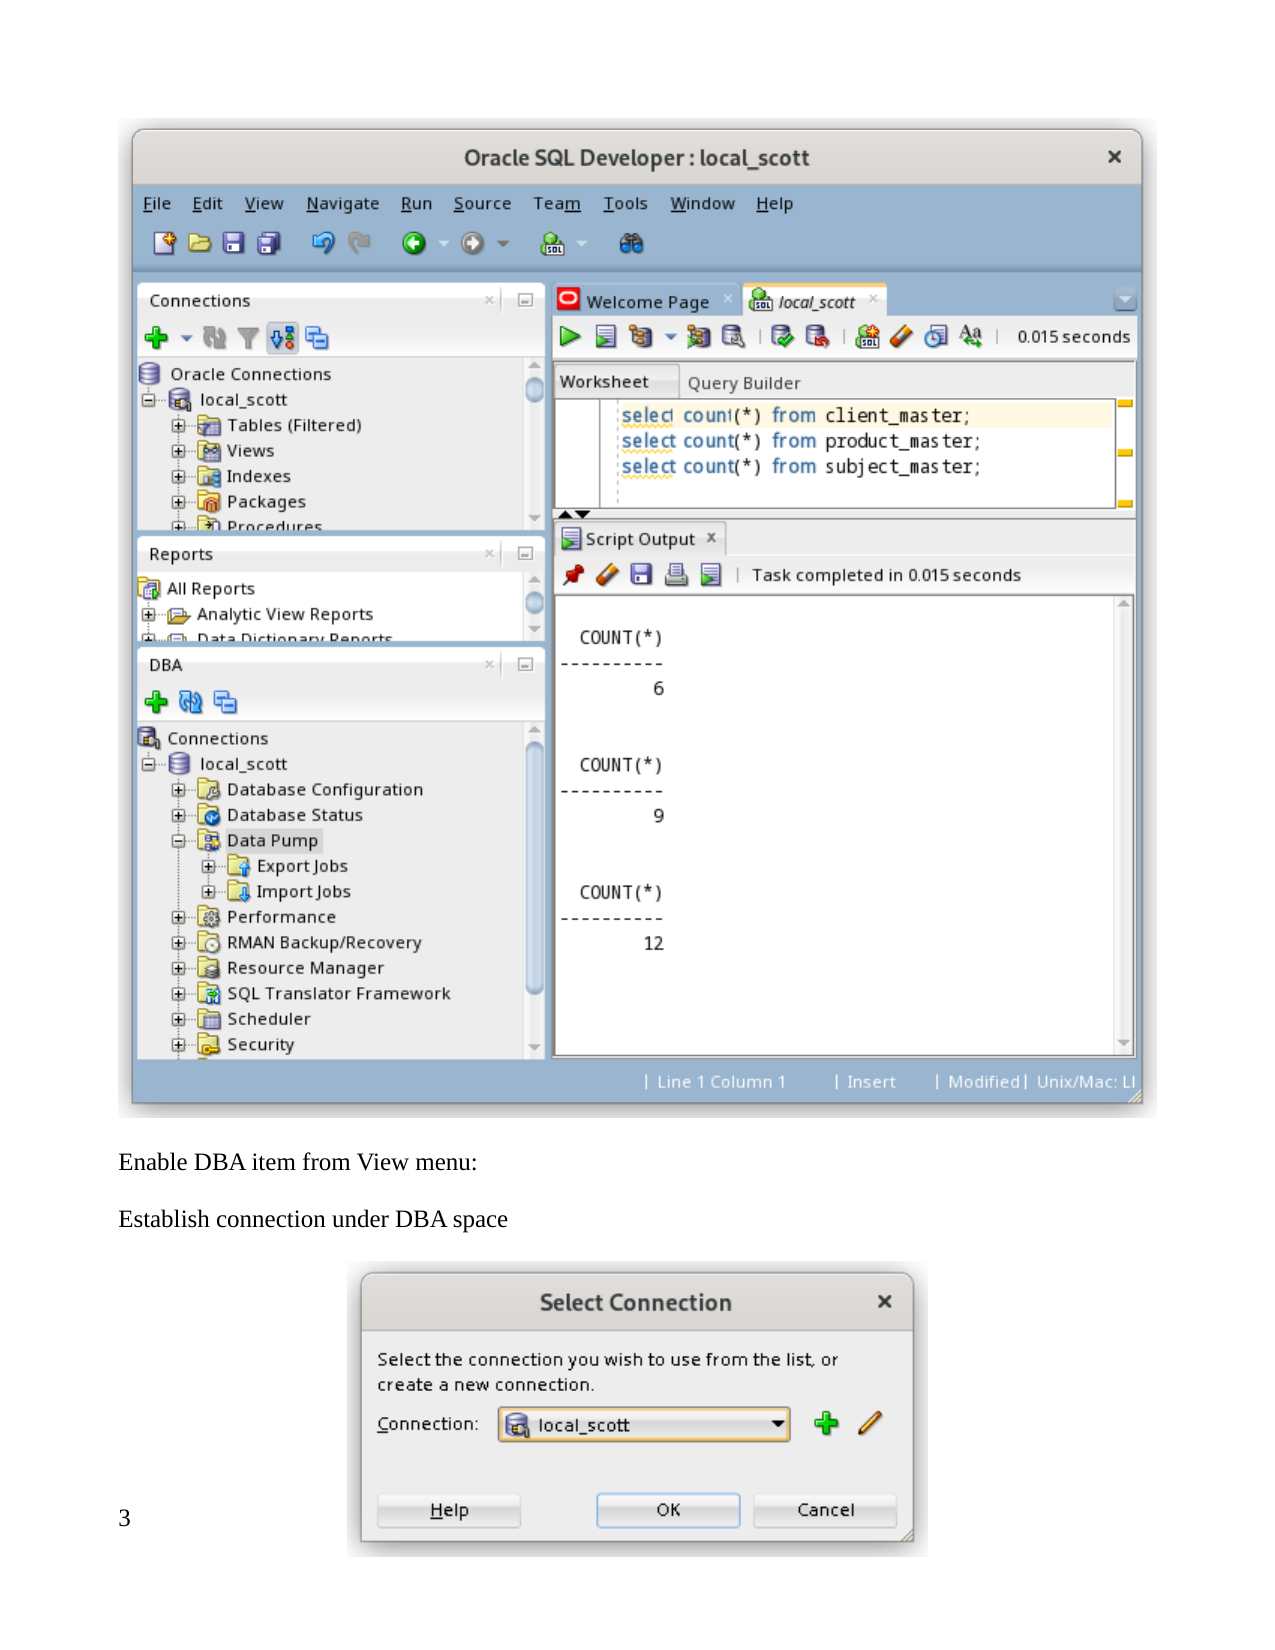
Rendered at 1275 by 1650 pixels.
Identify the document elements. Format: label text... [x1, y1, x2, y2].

text Establish connection under DBA space [118, 1204, 1157, 1233]
picture [346, 1261, 929, 1557]
picture [118, 118, 1157, 1118]
text Enable DBA item from View menu: [118, 1147, 1157, 1175]
